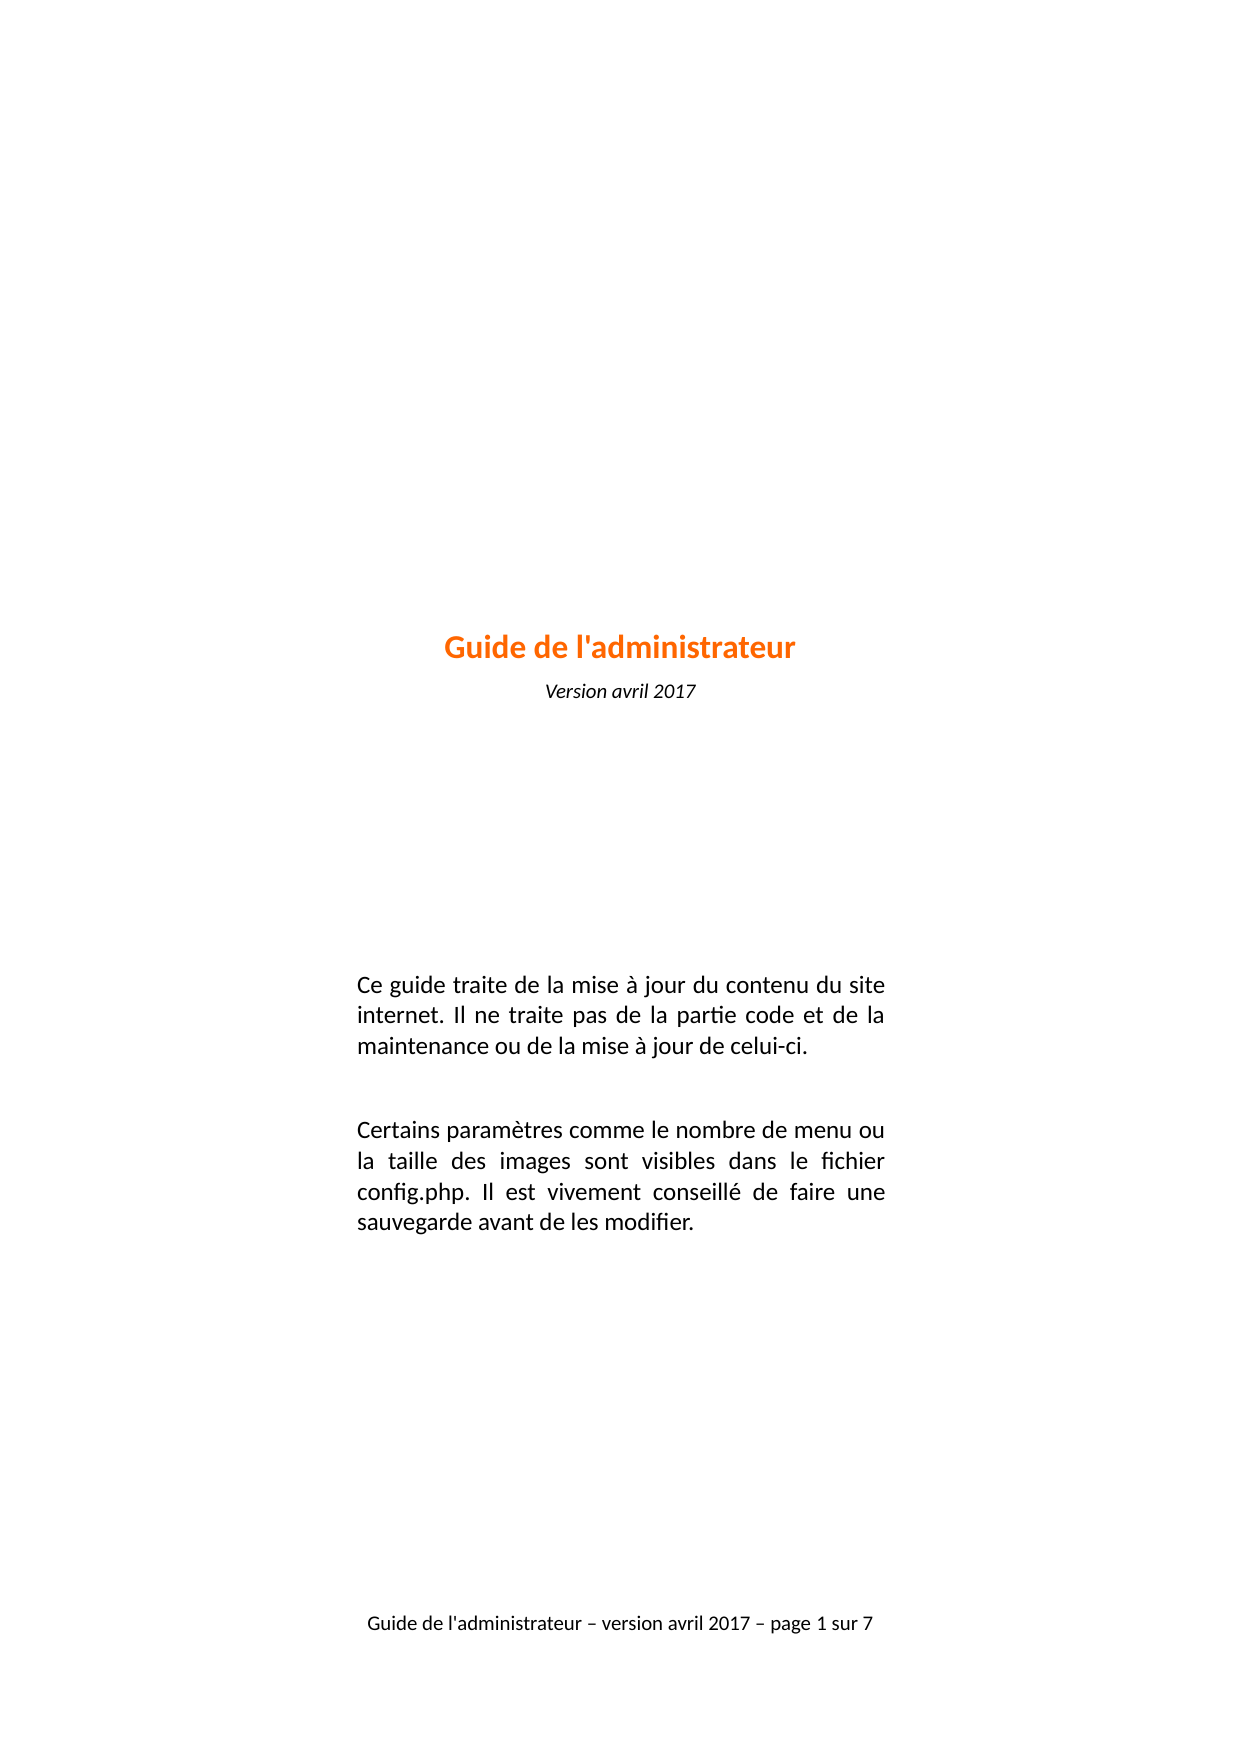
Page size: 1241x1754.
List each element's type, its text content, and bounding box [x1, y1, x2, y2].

text Certains paramètres comme le nombre de menu ou la taille des images sont visibles dans le fichier config.php. Il est vivement conseillé de faire une sauvegarde avant de les modifier. [357, 1115, 886, 1237]
text Ce guide traite de la mise à jour du contenu du site internet. Il ne traite pas de la partie code et de la maintenance ou de la mise à jour de celui-ci. [357, 969, 886, 1061]
text Version avril 2017 [357, 678, 886, 703]
text Guide de l'administrateur [118, 626, 1122, 666]
